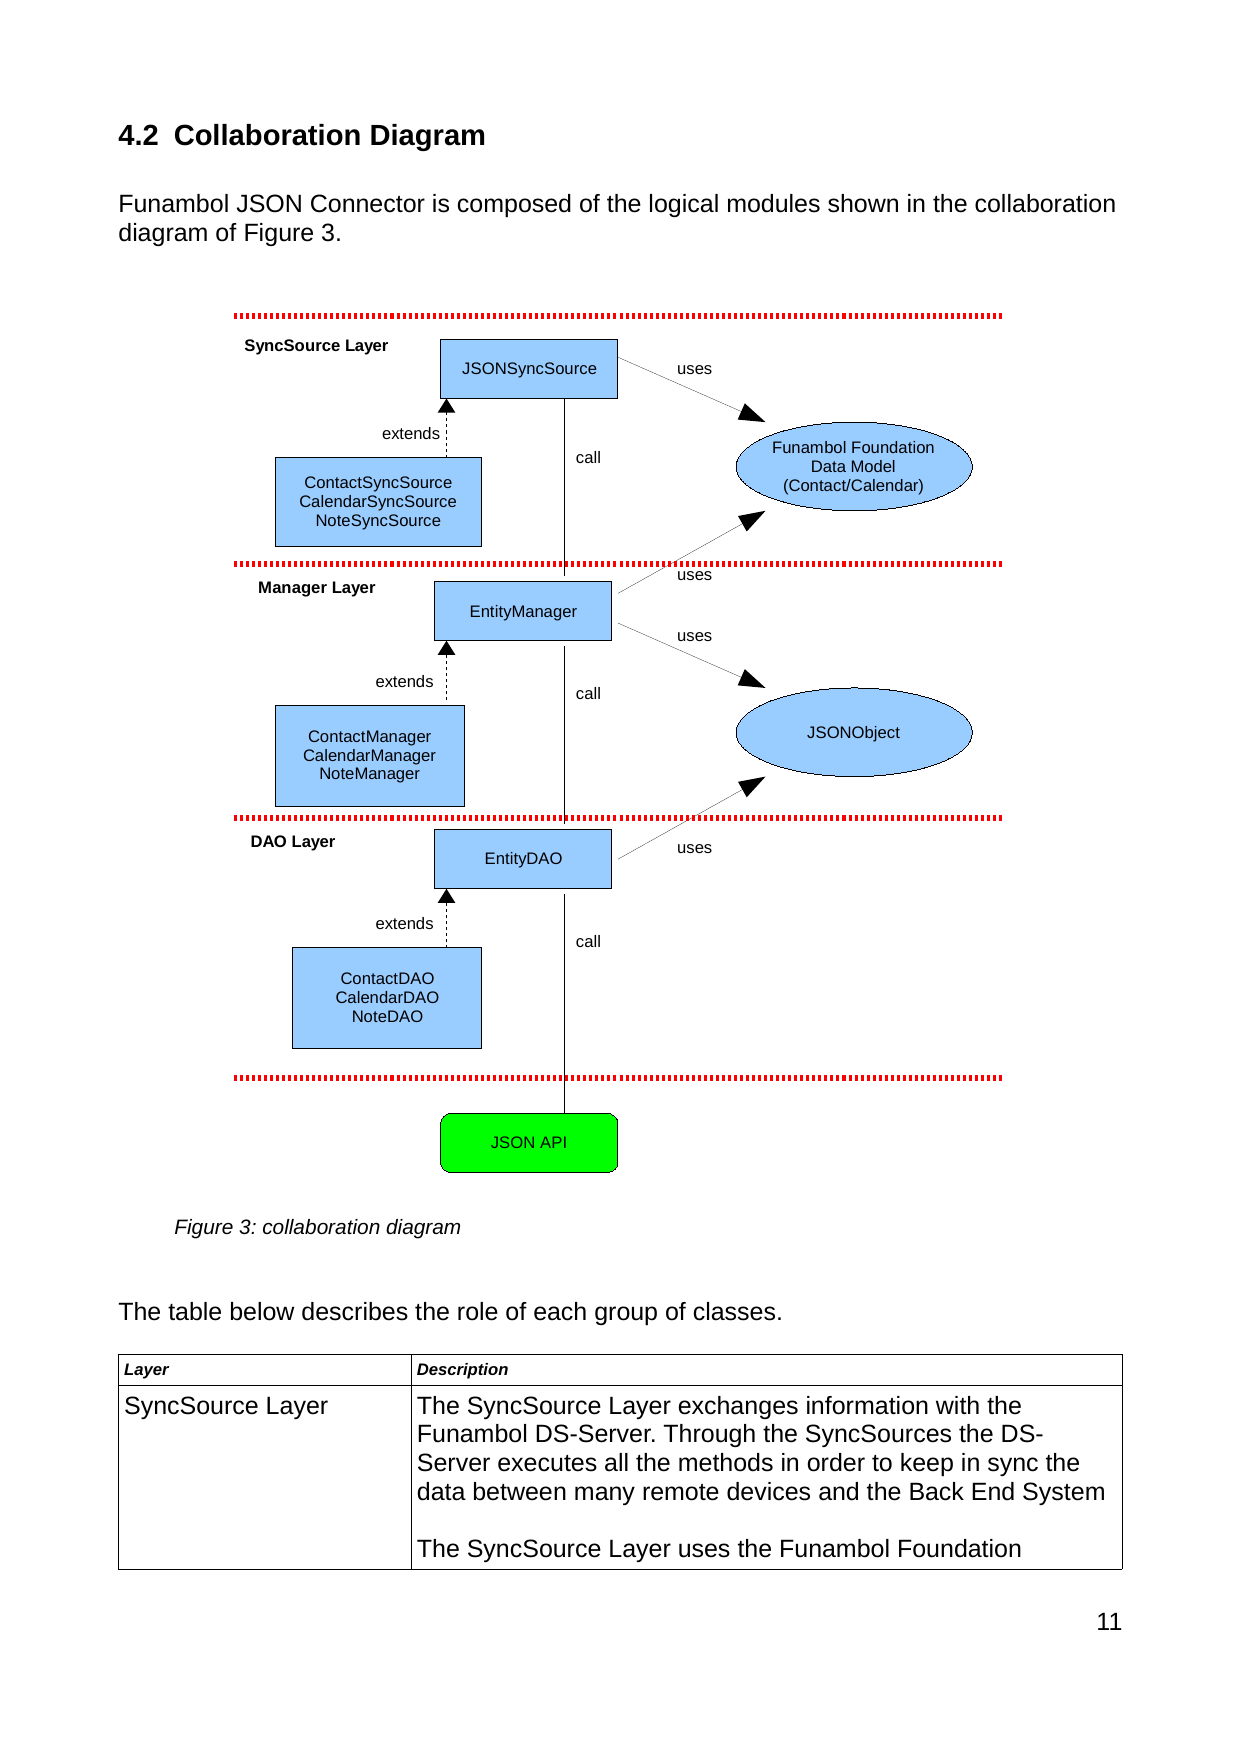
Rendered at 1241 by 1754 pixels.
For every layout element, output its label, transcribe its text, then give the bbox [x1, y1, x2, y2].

text Figure 3: collaboration diagram [174, 282, 1007, 1239]
table_header Layer [119, 1355, 411, 1385]
table_cell The SyncSource Layer exchanges information with the Funambol DS-Server. Through the SyncSources the DS-Server executes all the methods in order to keep in sync the data between many remote devices and the Back End System The SyncSource Layer uses the Funambol Foundation [412, 1386, 1122, 1569]
text Funambol JSON Connector is composed of the logical modules shown in the collaboration diagram of Figure 3. [118, 189, 1122, 247]
subtitle Collaboration Diagram [118, 118, 1122, 152]
table_cell SyncSource Layer [119, 1386, 411, 1569]
text The table below describes the role of each group of classes. [118, 1297, 1122, 1325]
table_header Description [412, 1355, 1122, 1385]
